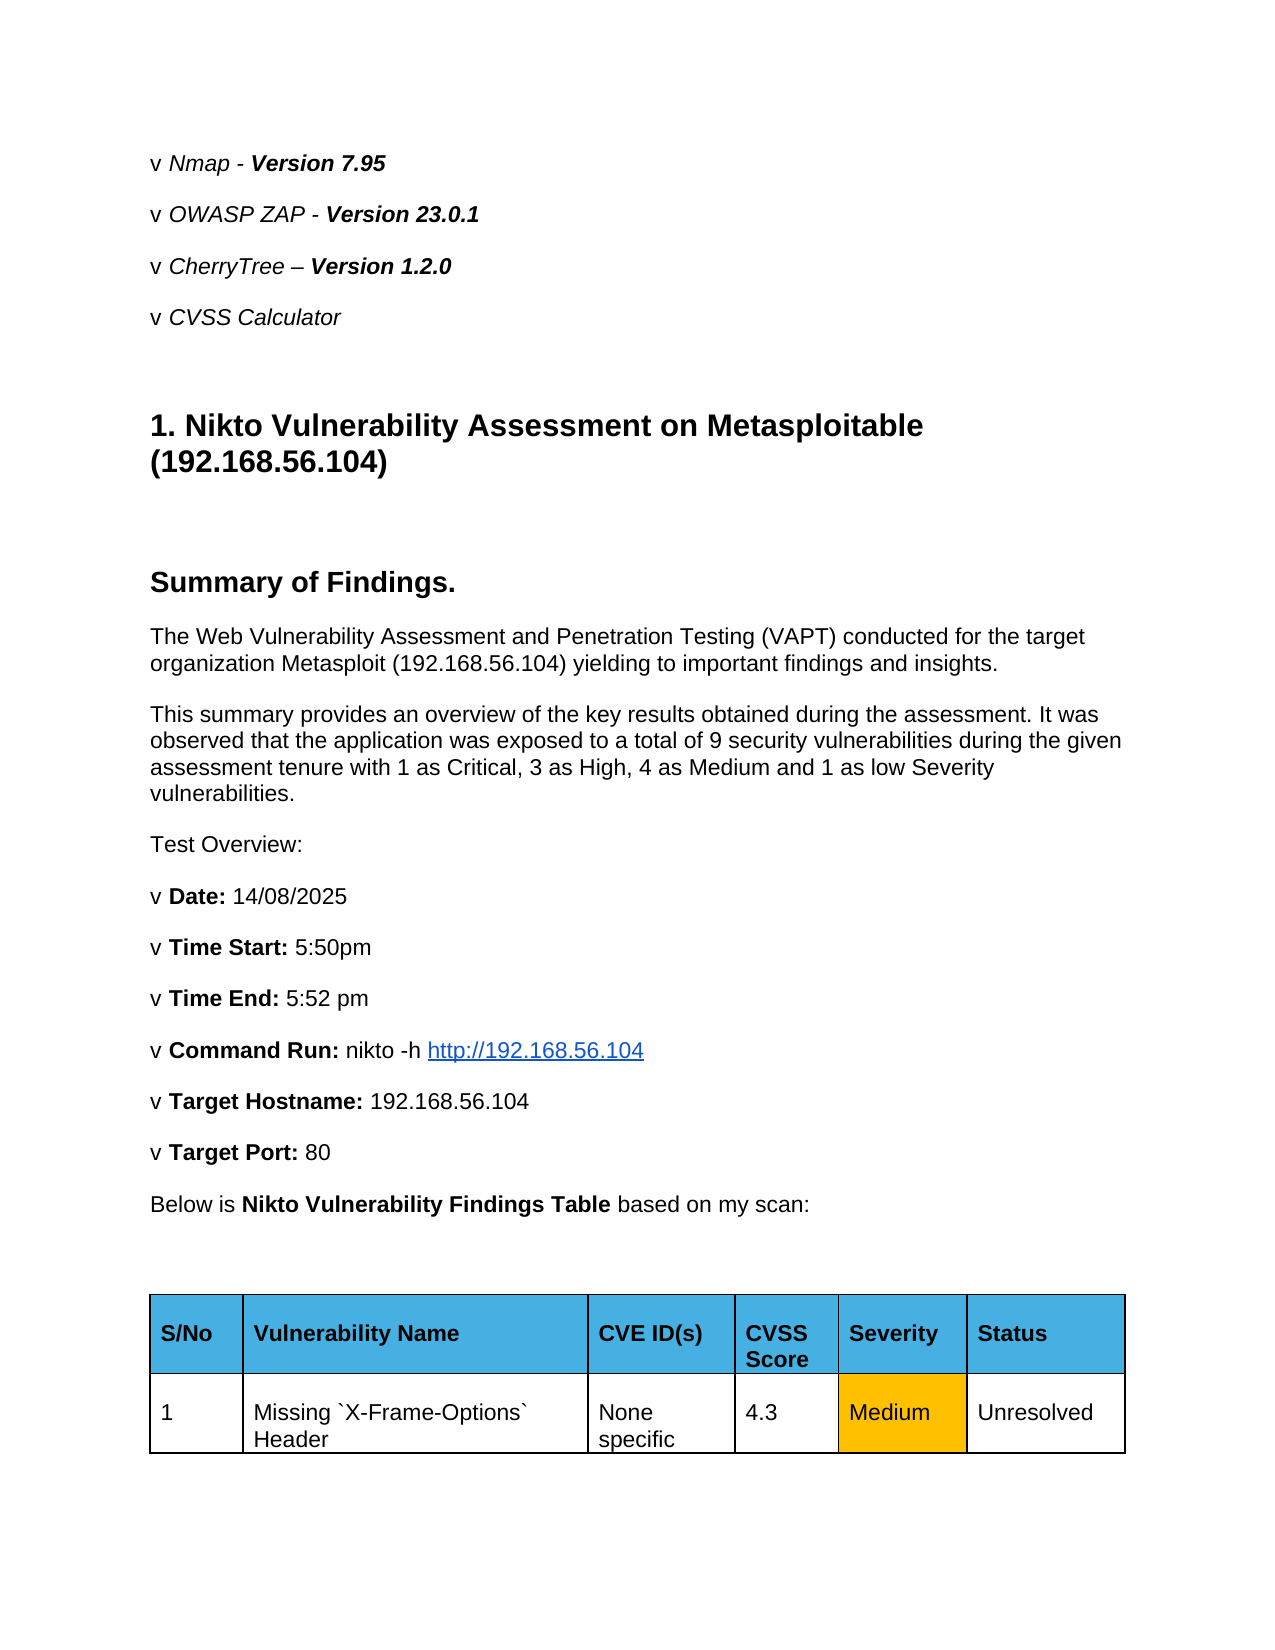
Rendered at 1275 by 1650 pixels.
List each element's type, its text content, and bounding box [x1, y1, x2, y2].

text The Web Vulnerability Assessment and Penetration Testing (VAPT) conducted for the target organization Metasploit (192.168.56.104) yielding to important findings and insights. [150, 623, 1125, 676]
text v Nmap - Version 7.95 [150, 150, 1125, 176]
text Below is Nikto Vulnerability Findings Table based on my scan: [150, 1191, 1125, 1217]
table_cell Missing `X-Frame-Options` Header [244, 1374, 587, 1452]
text v CVSS Calculator [150, 304, 1125, 330]
table_cell Medium [839, 1374, 966, 1452]
text v Time End: 5:52 pm [150, 985, 1125, 1012]
table_header Status [968, 1295, 1124, 1373]
text v Date: 14/08/2025 [150, 883, 1125, 909]
text Summary of Findings. [150, 564, 1125, 598]
text v Time Start: 5:50pm [150, 934, 1125, 960]
table_cell 4.3 [736, 1374, 838, 1452]
text v CherryTree – Version 1.2.0 [150, 253, 1125, 279]
text 1. Nikto Vulnerability Assessment on Metasploitable (192.168.56.104) [150, 407, 1125, 479]
table_header S/No [151, 1295, 242, 1373]
table_header Vulnerability Name [244, 1295, 587, 1373]
text v OWASP ZAP - Version 23.0.1 [150, 201, 1125, 228]
table_header Severity [839, 1295, 966, 1373]
table_header CVE ID(s) [589, 1295, 734, 1373]
text v Command Run: nikto -h http://192.168.56.104 [150, 1037, 1125, 1063]
text Test Overview: [150, 831, 1125, 858]
text v Target Port: 80 [150, 1139, 1125, 1166]
table_cell None specific [589, 1374, 734, 1452]
table_cell Unresolved [968, 1374, 1124, 1452]
text v Target Hostname: 192.168.56.104 [150, 1088, 1125, 1114]
table_header CVSS Score [736, 1295, 838, 1373]
text This summary provides an overview of the key results obtained during the assessment. It was observed that the application was exposed to a total of 9 security vulnerabilities during the given assessment tenure with 1 as Critical, 3 as High, 4 as Medium and 1 as low Severity vulnerabilities. [150, 701, 1125, 806]
table_cell 1 [151, 1374, 242, 1452]
